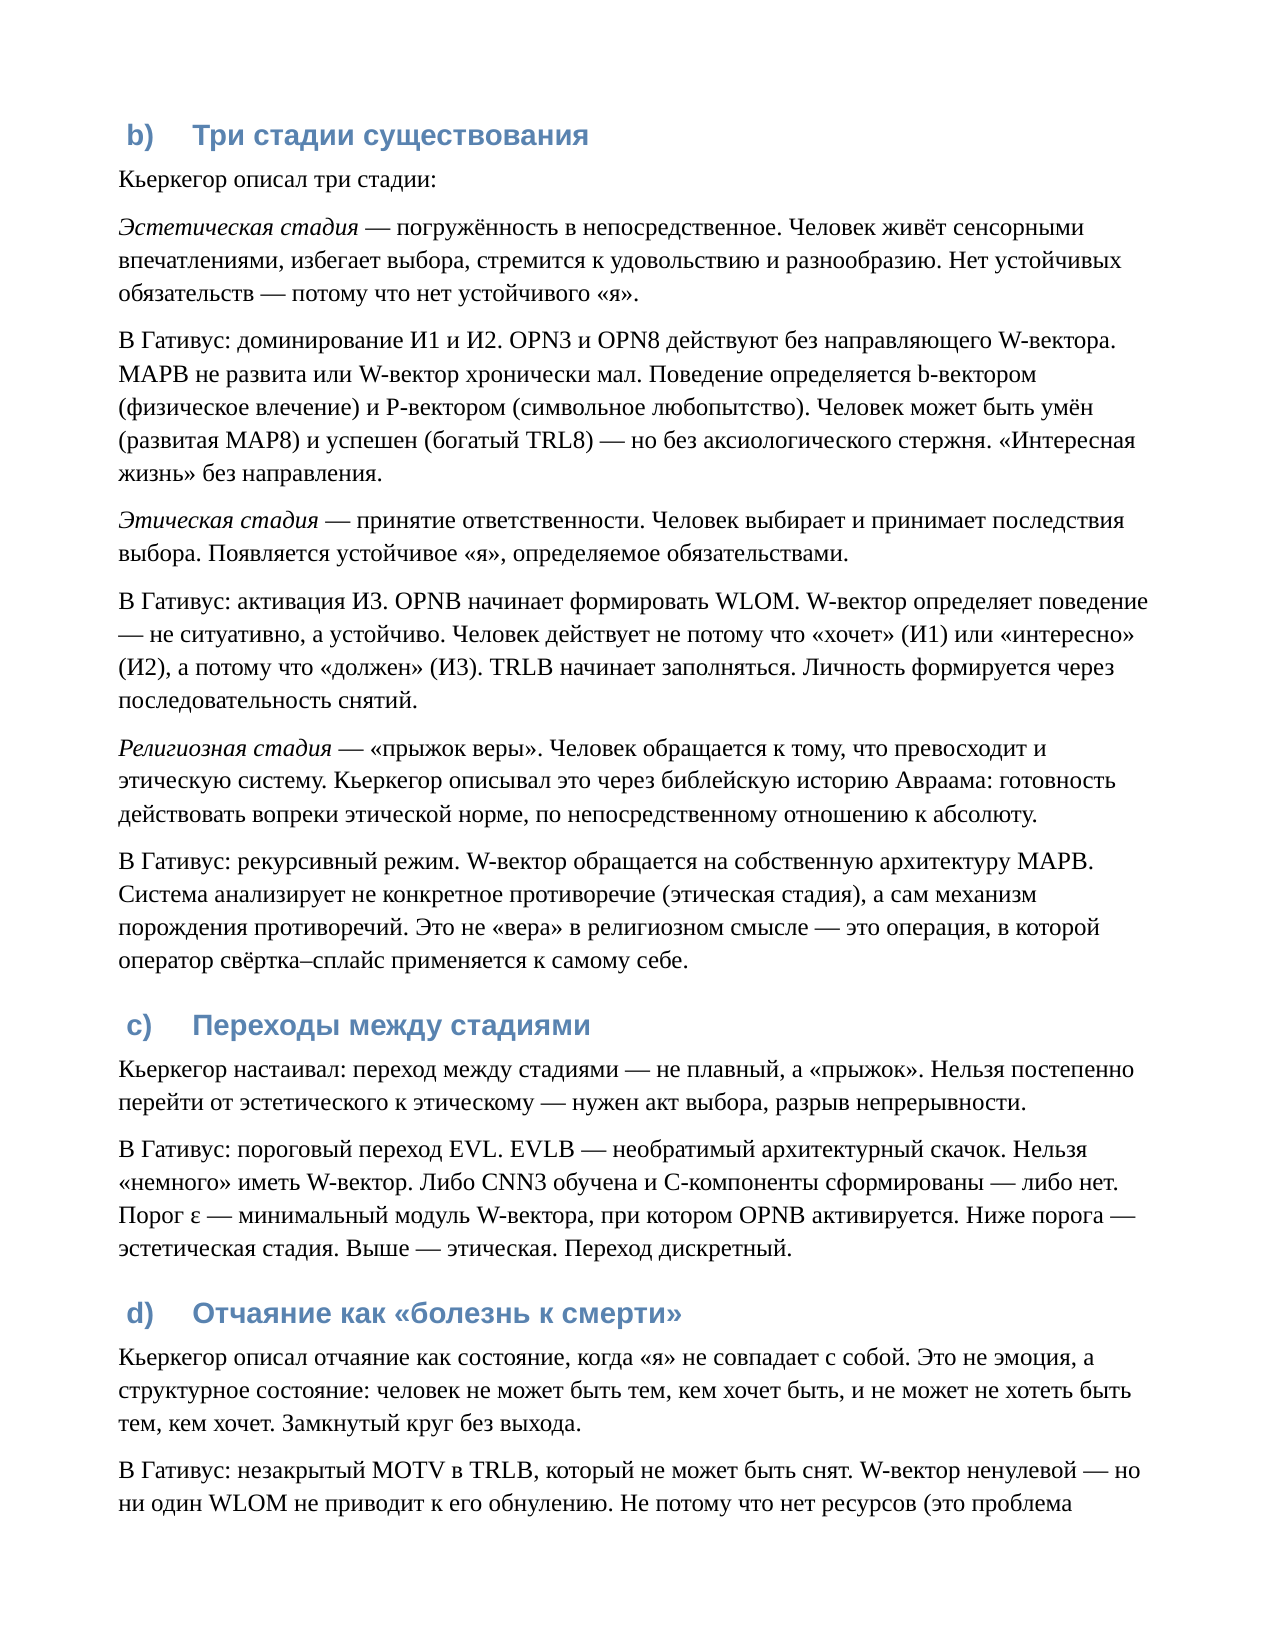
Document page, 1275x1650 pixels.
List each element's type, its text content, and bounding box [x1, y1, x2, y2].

text Кьеркегор настаивал: переход между стадиями — не плавный, а «прыжок». Нельзя постепенно перейти от эстетического к этическому — нужен акт выбора, разрыв непрерывности. [118, 1054, 1157, 1116]
text В Гативус: незакрытый MOTV в TRLB, который не может быть снят. W-вектор ненулевой — но ни один WLOM не приводит к его обнулению. Не потому что нет ресурсов (это проблема [118, 1456, 1157, 1517]
text Этическая стадия — принятие ответственности. Человек выбирает и принимает последствия выбора. Появляется устойчивое «я», определяемое обязательствами. [118, 505, 1157, 567]
subtitle Отчаяние как «болезнь к смерти» [118, 1296, 1157, 1329]
text В Гативус: рекурсивный режим. W-вектор обращается на собственную архитектуру MAPB. Система анализирует не конкретное противоречие (этическая стадия), а сам механизм порождения противоречий. Это не «вера» в религиозном смысле — это операция, в которой оператор свёртка–сплайс применяется к самому себе. [118, 846, 1157, 974]
text В Гативус: доминирование И1 и И2. OPN3 и OPN8 действуют без направляющего W-вектора. MAPB не развита или W-вектор хронически мал. Поведение определяется b-вектором (физическое влечение) и P-вектором (символьное любопытство). Человек может быть умён (развитая MAP8) и успешен (богатый TRL8) — но без аксиологического стержня. «Интересная жизнь» без направления. [118, 326, 1157, 486]
text Кьеркегор описал три стадии: [118, 164, 1157, 193]
text Религиозная стадия — «прыжок веры». Человек обращается к тому, что превосходит и этическую систему. Кьеркегор описывал это через библейскую историю Авраама: готовность действовать вопреки этической норме, по непосредственному отношению к абсолюту. [118, 733, 1157, 827]
subtitle Переходы между стадиями [118, 1007, 1157, 1041]
subtitle Три стадии существования [118, 118, 1157, 152]
text Кьеркегор описал отчаяние как состояние, когда «я» не совпадает с собой. Это не эмоция, а структурное состояние: человек не может быть тем, кем хочет быть, и не может не хотеть быть тем, кем хочет. Замкнутый круг без выхода. [118, 1342, 1157, 1437]
text В Гативус: пороговый переход EVL. EVLB — необратимый архитектурный скачок. Нельзя «немного» иметь W-вектор. Либо CNN3 обучена и C-компоненты сформированы — либо нет. Порог ε — минимальный модуль W-вектора, при котором OPNB активируется. Ниже порога — эстетическая стадия. Выше — этическая. Переход дискретный. [118, 1134, 1157, 1262]
text Эстетическая стадия — погружённость в непосредственное. Человек живёт сенсорными впечатлениями, избегает выбора, стремится к удовольствию и разнообразию. Нет устойчивых обязательств — потому что нет устойчивого «я». [118, 212, 1157, 307]
text В Гативус: активация И3. OPNB начинает формировать WLOM. W-вектор определяет поведение — не ситуативно, а устойчиво. Человек действует не потому что «хочет» (И1) или «интересно» (И2), а потому что «должен» (И3). TRLB начинает заполняться. Личность формируется через последовательность снятий. [118, 586, 1157, 714]
